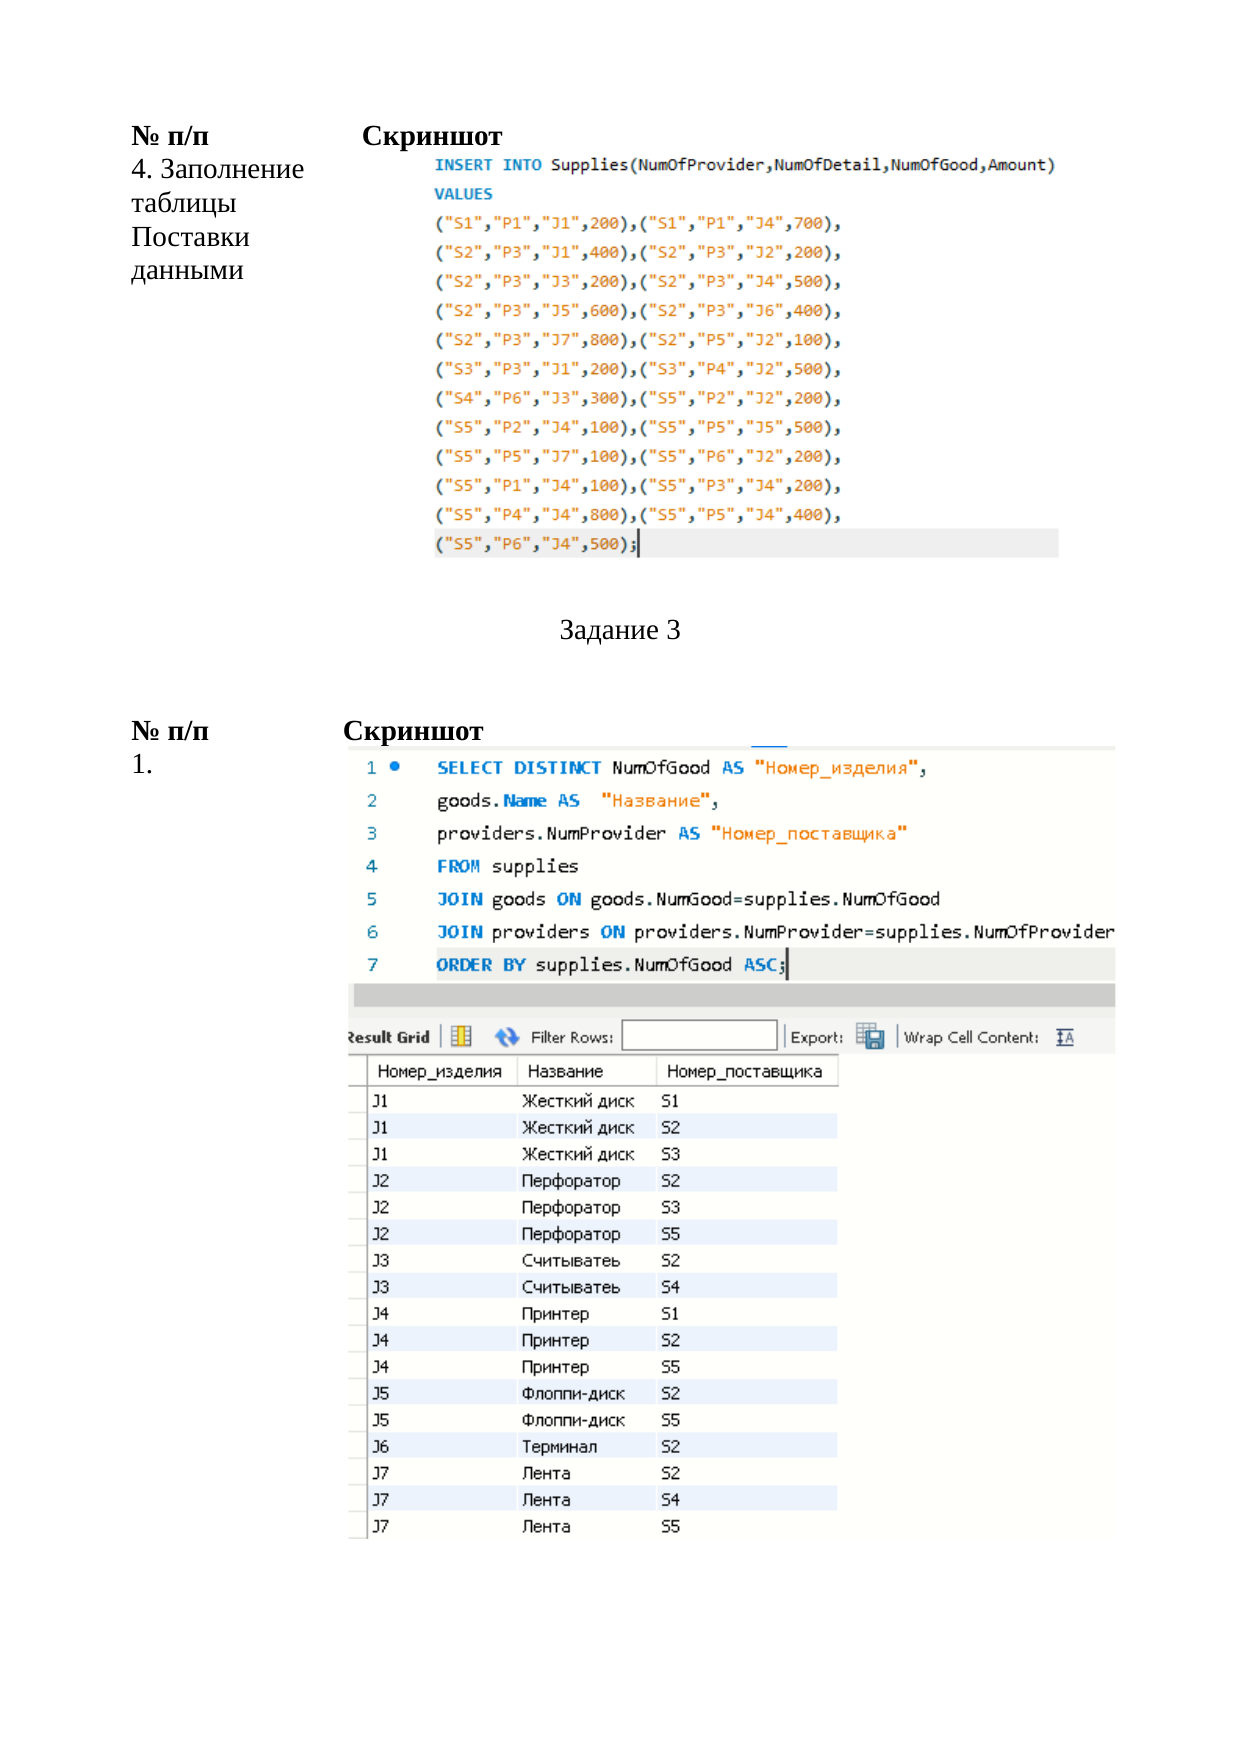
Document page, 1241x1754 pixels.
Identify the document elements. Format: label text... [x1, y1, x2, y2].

picture [425, 151, 1059, 562]
table_cell [330, 746, 1122, 1567]
table_cell 4. Заполнение таблицы Поставки данными [118, 152, 349, 562]
table_header Скриншот [330, 713, 1122, 746]
table_header № п/п [118, 713, 330, 746]
table_cell [1059, 152, 1123, 562]
table_header Скриншот [349, 118, 1123, 152]
table_cell 1. [118, 746, 330, 1567]
table_cell [349, 152, 425, 562]
picture [348, 746, 1116, 1539]
table_header № п/п [118, 118, 349, 152]
text Задание 3 [118, 612, 1122, 646]
